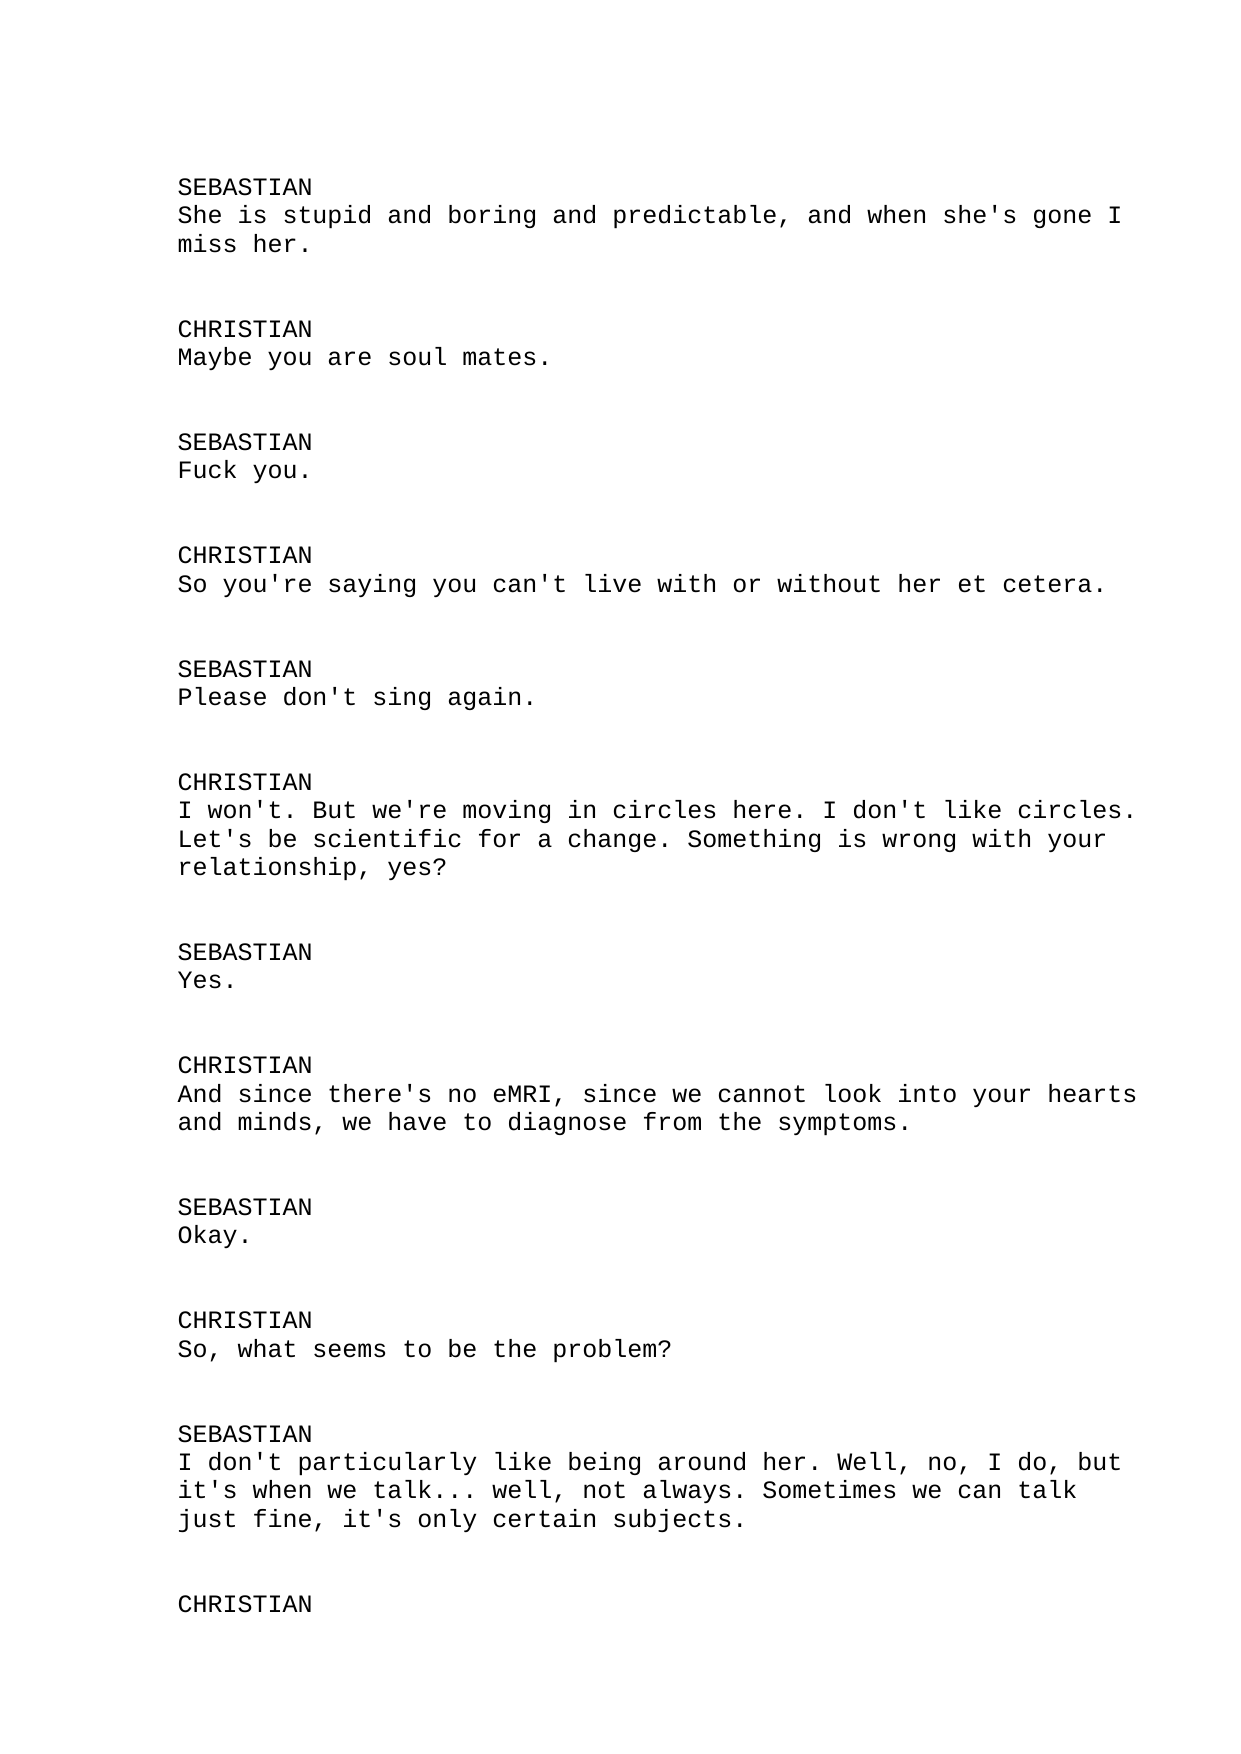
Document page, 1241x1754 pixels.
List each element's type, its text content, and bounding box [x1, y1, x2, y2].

text SEBASTIAN [327, 1421, 1152, 1450]
text Maybe you are soul mates. [567, 345, 1152, 373]
text CHRISTIAN [327, 770, 1152, 798]
text So, what seems to be the problem? [687, 1336, 1152, 1365]
text Please don't sing again. [552, 685, 1152, 713]
text CHRISTIAN [327, 1308, 1152, 1336]
text SEBASTIAN [327, 656, 1152, 685]
text CHRISTIAN [327, 316, 1152, 345]
text SEBASTIAN [327, 430, 1152, 458]
text Okay. [267, 1223, 1152, 1251]
text She is stupid and boring and predictable, and when she's gone I miss her. [327, 203, 1152, 260]
text I don't particularly like being around her. Well, no, I do, but it's when we talk... well, not always. Sometimes we can talk just fine, it's only certain subjects. [762, 1450, 1152, 1535]
text CHRISTIAN [327, 543, 1152, 571]
text CHRISTIAN [327, 1591, 1152, 1620]
text I won't. But we're moving in circles here. I don't like circles. Let's be scientific for a change. Something is wrong with your relationship, yes? [462, 798, 1152, 883]
text Fuck you. [327, 458, 1152, 486]
text Yes. [252, 968, 1152, 996]
text And since there's no eMRI, since we cannot look into your hearts and minds, we have to diagnose from the symptoms. [927, 1081, 1152, 1138]
text CHRISTIAN [327, 1053, 1152, 1081]
text SEBASTIAN [327, 175, 1152, 203]
text SEBASTIAN [327, 1195, 1152, 1223]
text SEBASTIAN [327, 940, 1152, 968]
